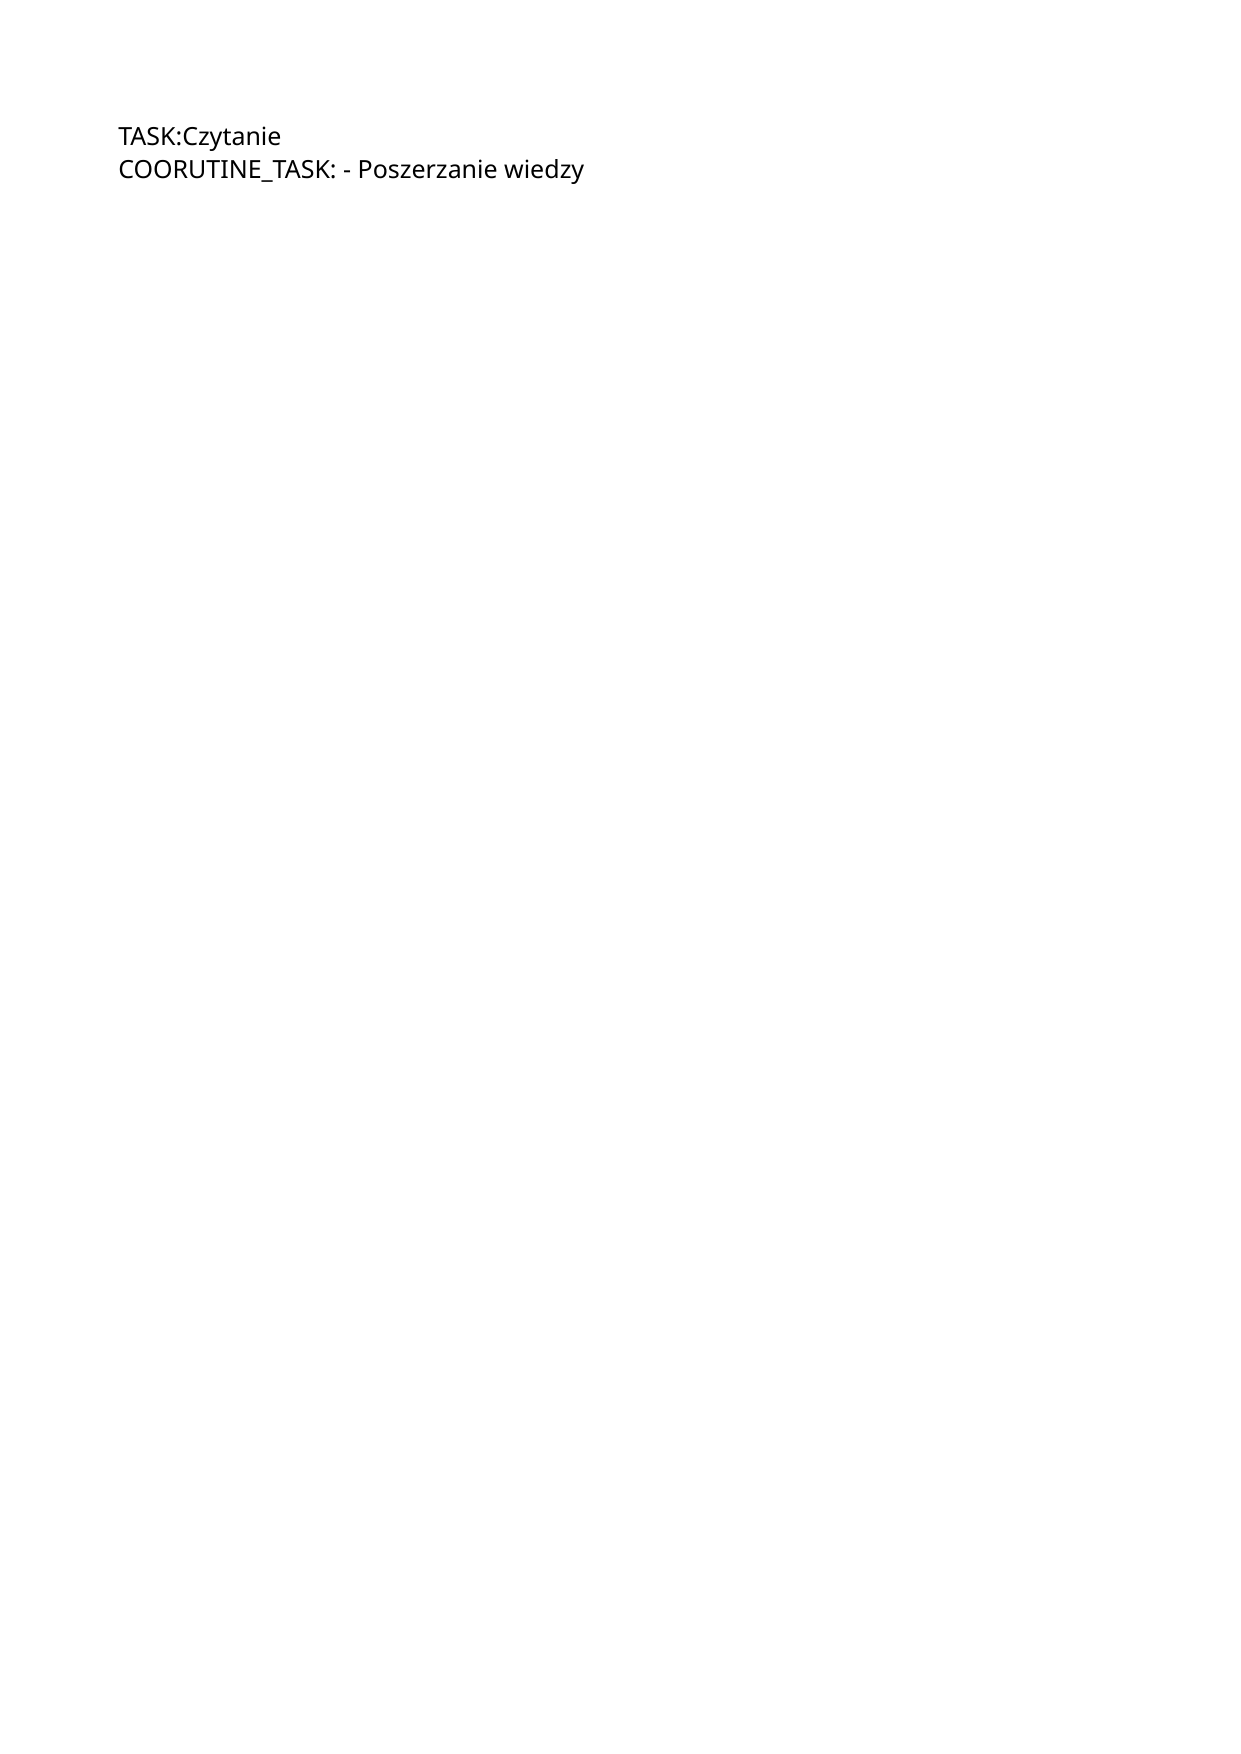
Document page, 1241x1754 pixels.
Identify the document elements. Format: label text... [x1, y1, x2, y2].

text COORUTINE_TASK: - Poszerzanie wiedzy [118, 152, 1122, 186]
text TASK:Czytanie [118, 118, 1122, 152]
